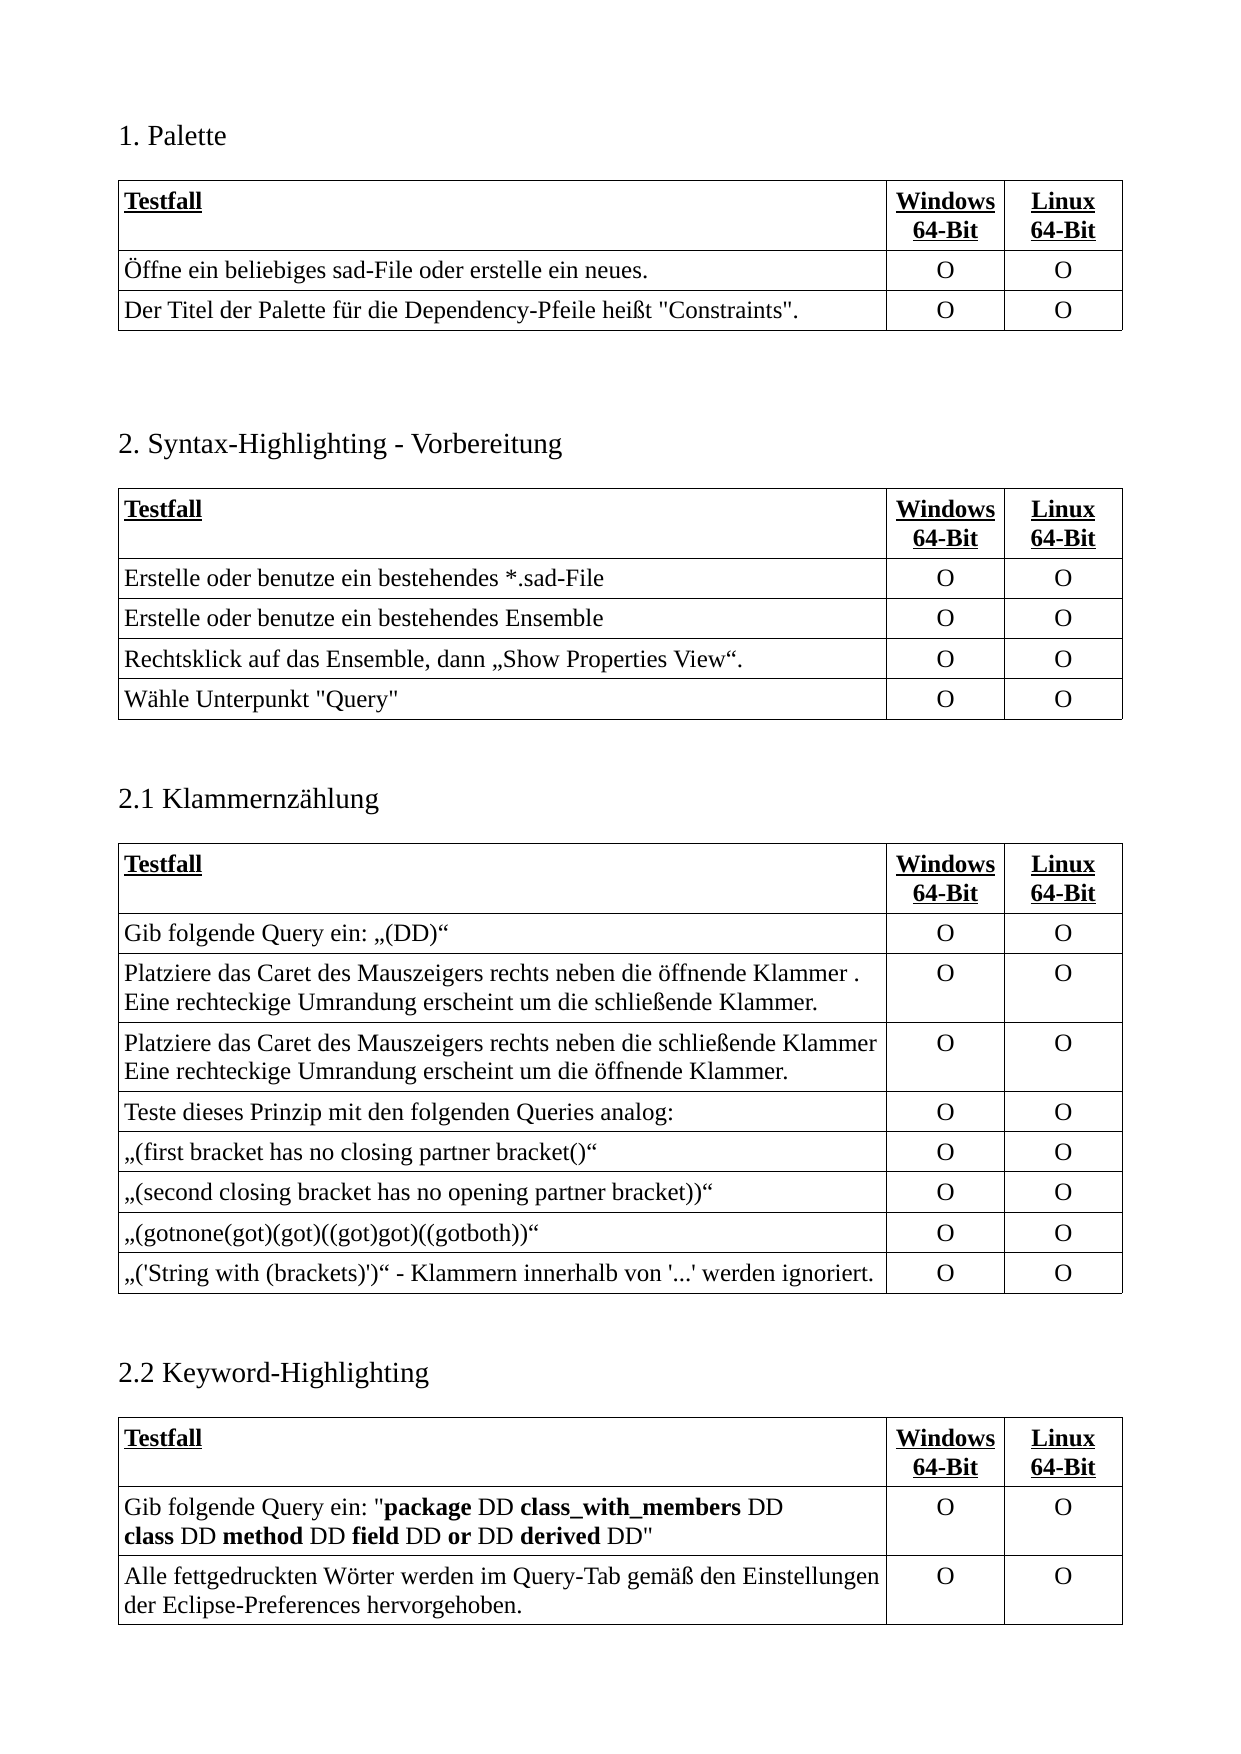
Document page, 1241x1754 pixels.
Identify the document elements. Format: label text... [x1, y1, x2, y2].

table_cell O [887, 251, 1004, 290]
table_cell O [1005, 954, 1122, 1022]
table_cell Teste dieses Prinzip mit den folgenden Queries analog: [119, 1092, 886, 1131]
text 2.2 Keyword-Highlighting [118, 1355, 1122, 1388]
table_cell „(first bracket has no closing partner bracket()“ [119, 1132, 886, 1171]
table_cell O [1005, 1023, 1122, 1091]
table_cell Platziere das Caret des Mauszeigers rechts neben die schließende Klammer Eine rechteckige Umrandung erscheint um die öffnende Klammer. [119, 1023, 886, 1091]
table_cell Der Titel der Palette für die Dependency-Pfeile heißt "Constraints". [119, 291, 886, 330]
table_cell O [1005, 1172, 1122, 1212]
table_cell O [1005, 1132, 1122, 1171]
table_header Windows 64-Bit [887, 489, 1004, 557]
table_cell O [887, 1213, 1004, 1252]
table_header Testfall [119, 844, 886, 912]
table_cell O [887, 1487, 1004, 1555]
table_header Testfall [119, 489, 886, 557]
table_cell Erstelle oder benutze ein bestehendes *.sad-File [119, 559, 886, 598]
text 1. Palette [118, 118, 1122, 152]
table_header Windows 64-Bit [887, 844, 1004, 912]
table_cell O [887, 679, 1004, 719]
table_cell O [1005, 1213, 1122, 1252]
table_header Linux 64-Bit [1005, 1418, 1122, 1486]
table_header Linux 64-Bit [1005, 844, 1122, 912]
text 2.1 Klammernzählung [118, 781, 1122, 814]
table_cell Gib folgende Query ein: "package DD class_with_members DD class DD method DD field DD or DD derived DD" [119, 1487, 886, 1555]
table_cell O [887, 1556, 1004, 1624]
table_cell O [1005, 1487, 1122, 1555]
table_cell „(gotnone(got)(got)((got)got)((gotboth))“ [119, 1213, 886, 1252]
table_cell O [887, 954, 1004, 1022]
table_cell O [1005, 559, 1122, 598]
table_cell „(second closing bracket has no opening partner bracket))“ [119, 1172, 886, 1212]
table_cell O [887, 1172, 1004, 1212]
table_header Linux 64-Bit [1005, 181, 1122, 249]
table_cell Rechtsklick auf das Ensemble, dann „Show Properties View“. [119, 639, 886, 678]
table_cell O [887, 639, 1004, 678]
table_header Testfall [119, 181, 886, 249]
table_cell Wähle Unterpunkt "Query" [119, 679, 886, 719]
text 2. Syntax-Highlighting - Vorbereitung [118, 426, 1122, 459]
table_cell O [1005, 1556, 1122, 1624]
table_cell O [1005, 914, 1122, 953]
table_cell O [1005, 251, 1122, 290]
table_cell O [887, 1023, 1004, 1091]
table_cell Gib folgende Query ein: „(DD)“ [119, 914, 886, 953]
table_cell Öffne ein beliebiges sad-File oder erstelle ein neues. [119, 251, 886, 290]
table_cell Platziere das Caret des Mauszeigers rechts neben die öffnende Klammer . Eine rechteckige Umrandung erscheint um die schließende Klammer. [119, 954, 886, 1022]
table_cell Erstelle oder benutze ein bestehendes Ensemble [119, 599, 886, 638]
table_cell O [1005, 1092, 1122, 1131]
table_cell O [1005, 679, 1122, 719]
table_cell O [887, 1253, 1004, 1292]
table_header Linux 64-Bit [1005, 489, 1122, 557]
table_cell O [887, 599, 1004, 638]
table_cell „('String with (brackets)')“ - Klammern innerhalb von '...' werden ignoriert. [119, 1253, 886, 1292]
table_header Windows 64-Bit [887, 1418, 1004, 1486]
table_cell O [1005, 1253, 1122, 1292]
table_header Windows 64-Bit [887, 181, 1004, 249]
table_cell O [1005, 599, 1122, 638]
table_cell O [887, 291, 1004, 330]
table_header Testfall [119, 1418, 886, 1486]
table_cell O [1005, 639, 1122, 678]
table_cell Alle fettgedruckten Wörter werden im Query-Tab gemäß den Einstellungen der Eclipse-Preferences hervorgehoben. [119, 1556, 886, 1624]
table_cell O [887, 1092, 1004, 1131]
table_cell O [887, 559, 1004, 598]
table_cell O [1005, 291, 1122, 330]
table_cell O [887, 1132, 1004, 1171]
table_cell O [887, 914, 1004, 953]
